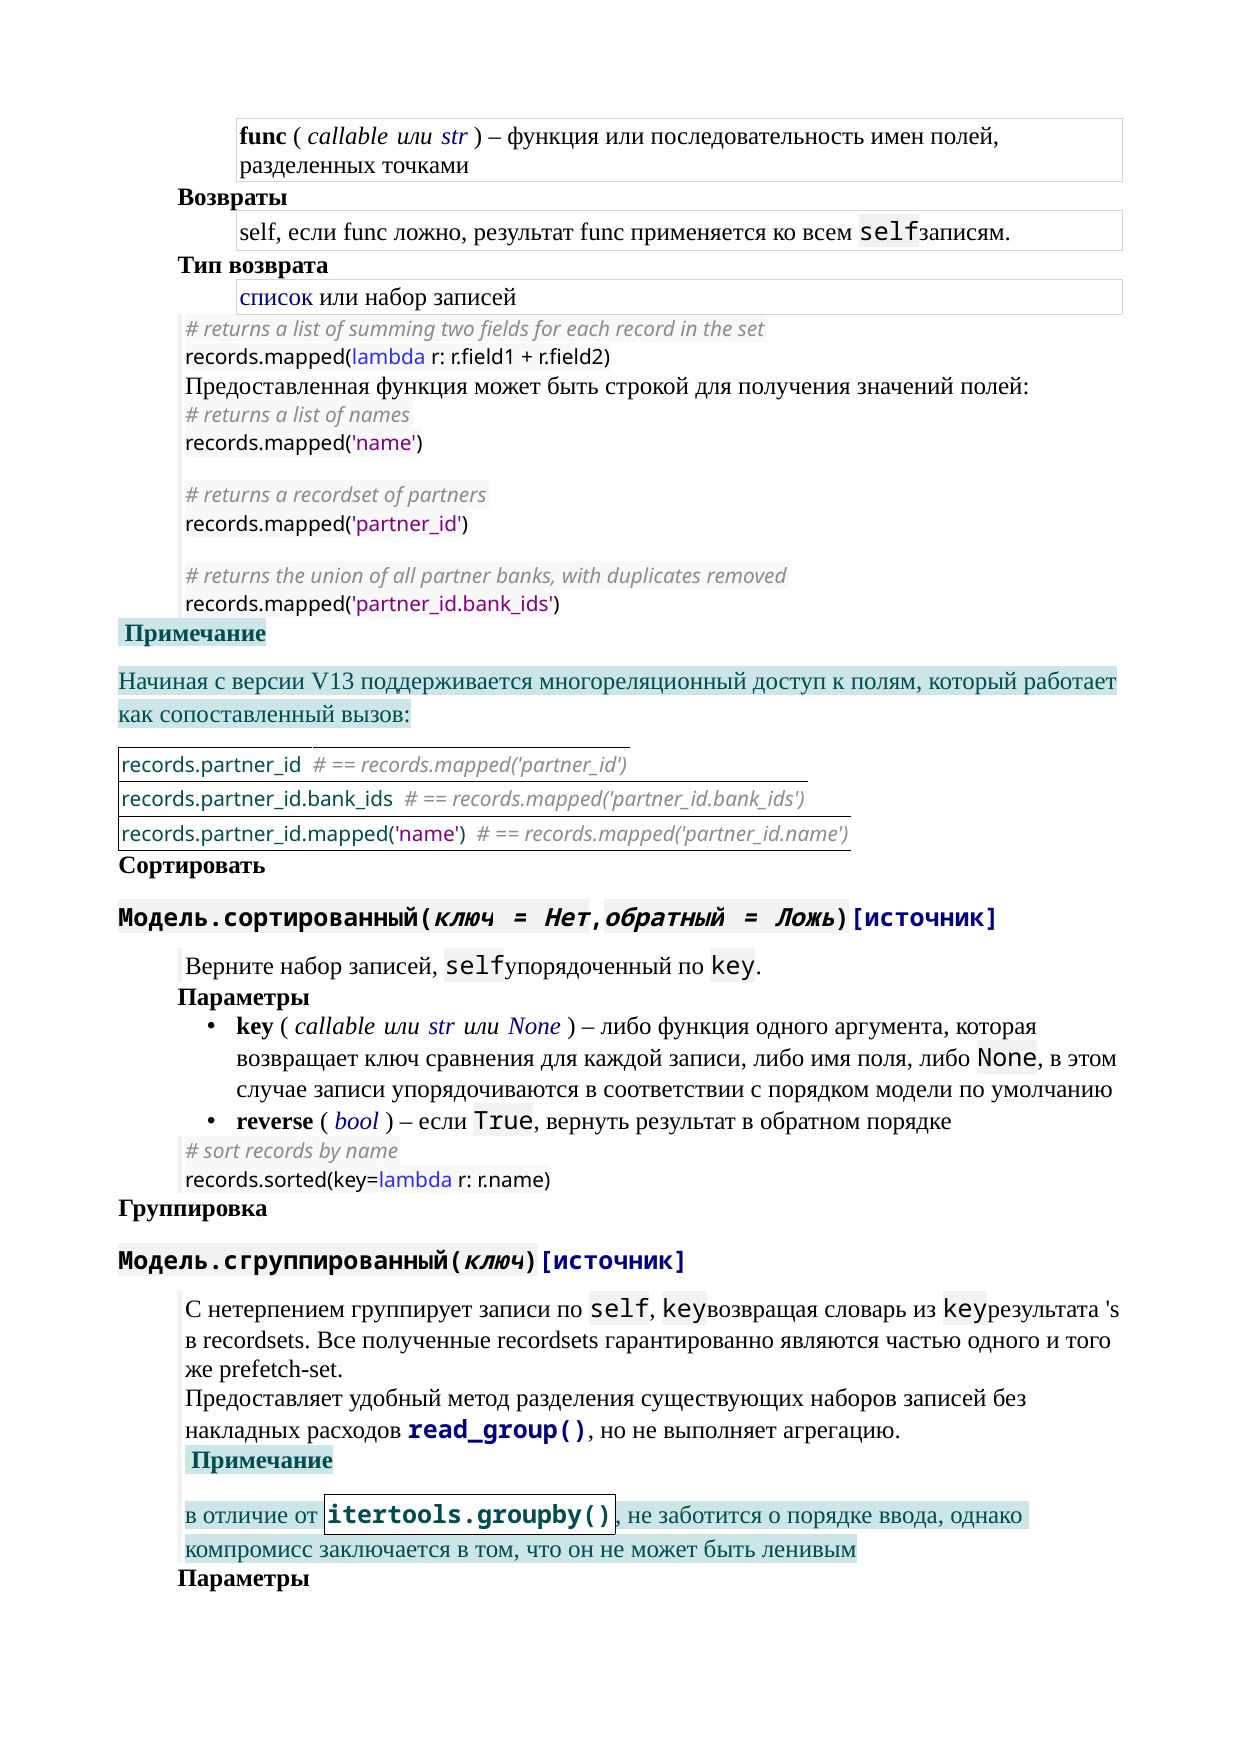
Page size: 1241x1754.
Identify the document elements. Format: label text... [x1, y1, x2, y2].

text # returns a recordset of partners [182, 480, 1122, 509]
list self, если func ложно, результат func применяется ко всем selfзаписям. [237, 211, 1122, 250]
text # sort records by name [182, 1136, 1122, 1165]
subtitle Параметры [177, 1563, 1122, 1592]
subtitle Параметры [177, 982, 1122, 1011]
text # returns a list of summing two fields for each record in the set [182, 314, 1122, 342]
text records.mapped(lambda r: r.field1 + r.field2) [182, 342, 1122, 371]
text # returns a list of names [182, 400, 1122, 428]
text Начиная с версии V13 поддерживается многореляционный доступ к полям, который работает как сопоставленный вызов: [118, 666, 1122, 728]
list в отличие от itertools.groupby(), не заботится о порядке ввода, однако компромисс заключается в том, что он не может быть ленивым [182, 1494, 1122, 1563]
subtitle Сортировать [118, 850, 1122, 879]
subtitle Возвраты [177, 182, 1122, 210]
list key ( callable или str или None ) – либо функция одного аргумента, которая возвращает ключ сравнения для каждой записи, либо имя поля, либо None, в этом случае записи упорядочиваются в соответствии с порядком модели по умолчанию [236, 1011, 1122, 1102]
list func ( callable или str ) – функция или последовательность имен полей, разделенных точками [237, 119, 1122, 181]
subtitle Модель.сгруппированный(ключ)[источник] [118, 1242, 1122, 1276]
list Предоставленная функция может быть строкой для получения значений полей: [182, 371, 1122, 400]
subtitle Группировка [118, 1193, 1122, 1222]
text Примечание [118, 618, 1122, 646]
text records.mapped('partner_id.bank_ids') [182, 589, 1122, 618]
subtitle Тип возврата [177, 251, 1122, 279]
text Примечание [182, 1445, 1122, 1474]
text records.mapped('name') [182, 428, 1122, 457]
text records.partner_id.bank_ids # == records.mapped('partner_id.bank_ids') [119, 781, 1122, 816]
text records.mapped('partner_id') [182, 509, 1122, 537]
list reverse ( bool ) – если True, вернуть результат в обратном порядке [236, 1102, 1122, 1136]
subtitle Модель.сортированный(ключ = Нет,обратный = Ложь)[источник] [118, 899, 1122, 933]
list Верните набор записей, selfупорядоченный по key. [182, 948, 1122, 982]
list Предоставляет удобный метод разделения существующих наборов записей без накладных расходов read_group(), но не выполняет агрегацию. [182, 1383, 1122, 1445]
text # returns the union of all partner banks, with duplicates removed [182, 561, 1122, 589]
list список или набор записей [237, 280, 1122, 314]
list С нетерпением группирует записи по self, keyвозвращая словарь из keyрезультата 's в recordsets. Все полученные recordsets гарантированно являются частью одного и того же prefetch-set. [182, 1291, 1122, 1383]
text records.sorted(key=lambda r: r.name) [182, 1165, 1122, 1193]
text records.partner_id # == records.mapped('partner_id') [119, 747, 1122, 781]
text records.partner_id.mapped('name') # == records.mapped('partner_id.name') [119, 816, 1122, 850]
